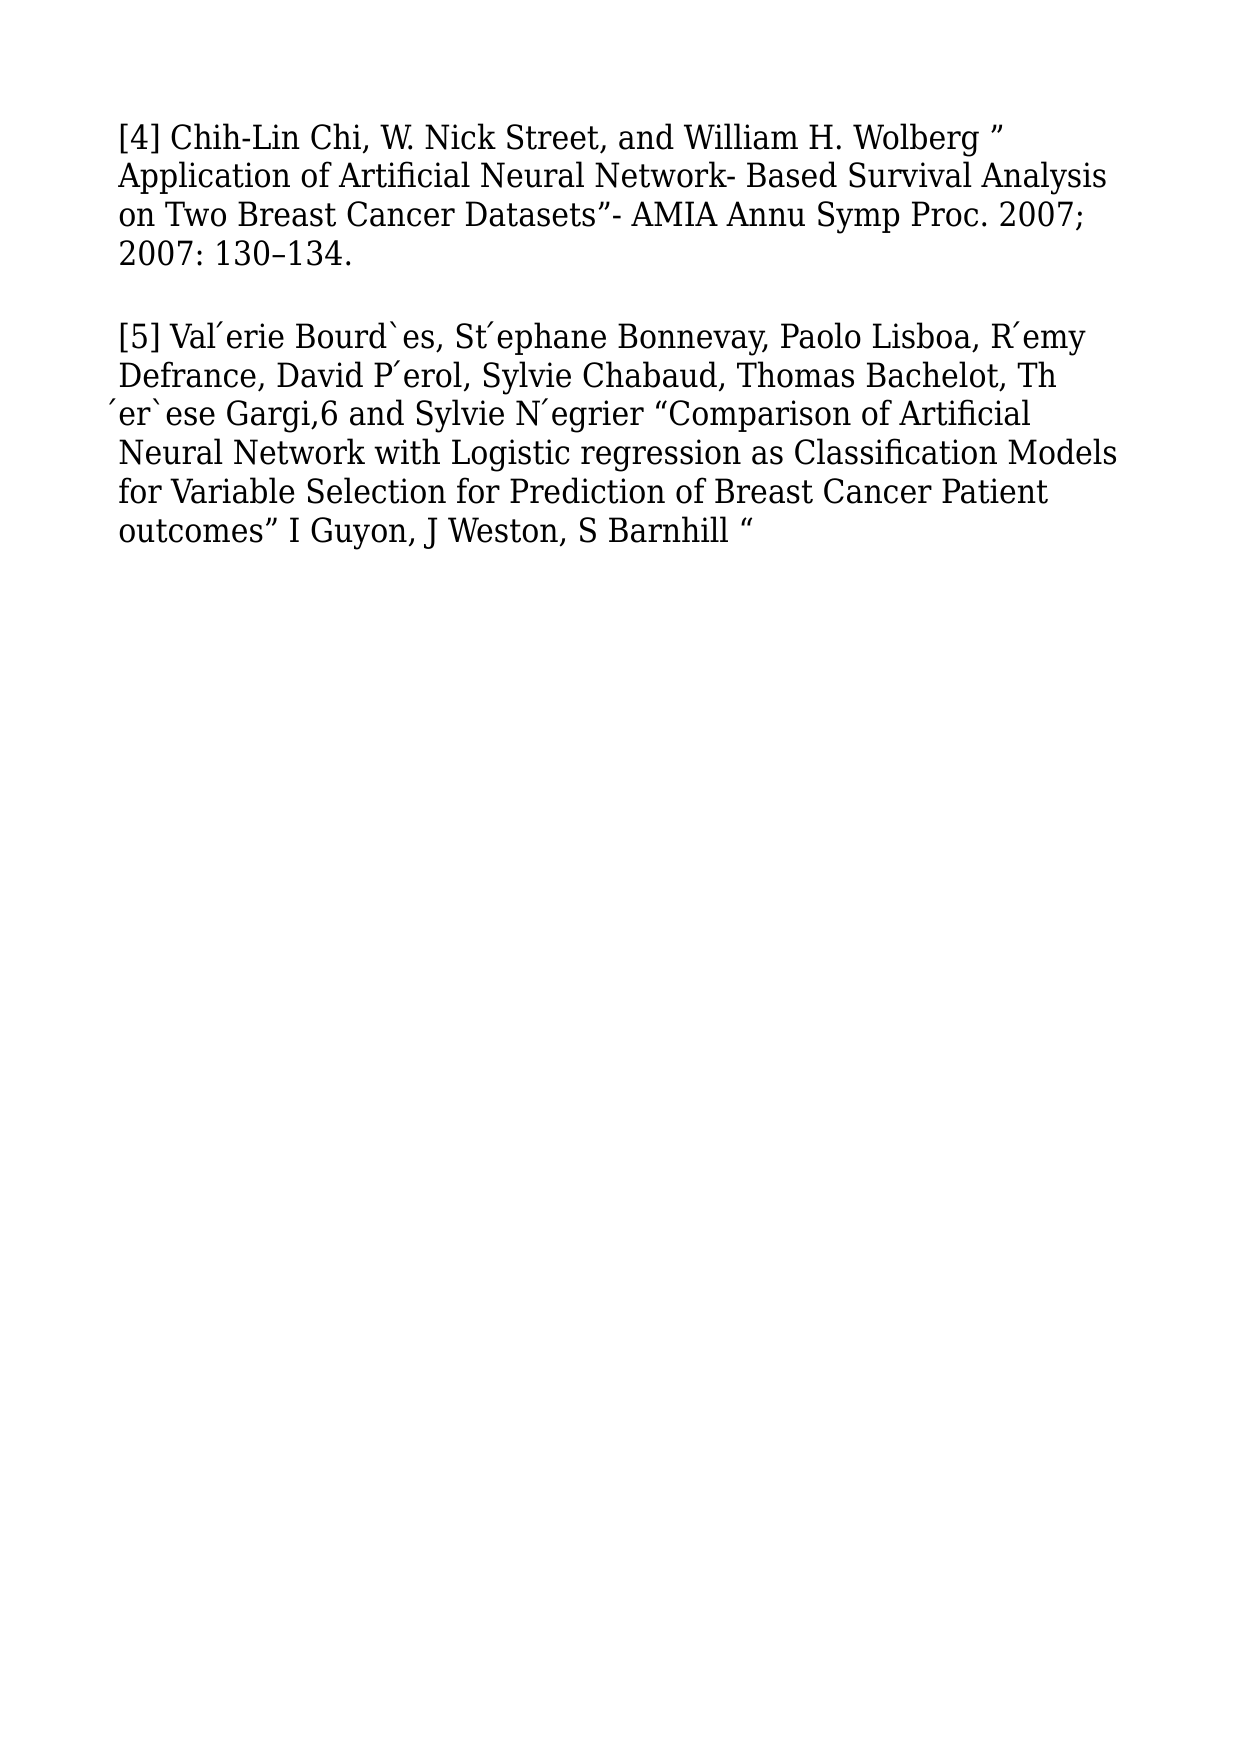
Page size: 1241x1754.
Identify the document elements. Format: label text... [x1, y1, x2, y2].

text [4] Chih-Lin Chi, W. Nick Street, and William H. Wolberg ” Application of Artificial Neural Network- Based Survival Analysis on Two Breast Cancer Datasets”- AMIA Annu Symp Proc. 2007; 2007: 130–134. [118, 118, 1122, 273]
text [5] Val ́erie Bourd`es, St ́ephane Bonnevay, Paolo Lisboa, R ́emy Defrance, David P ́erol, Sylvie Chabaud, Thomas Bachelot, Th ́er`ese Gargi,6 and Sylvie N ́egrier “Comparison of Artificial Neural Network with Logistic regression as Classification Models for Variable Selection for Prediction of Breast Cancer Patient outcomes” I Guyon, J Weston, S Barnhill “ [118, 317, 1122, 550]
